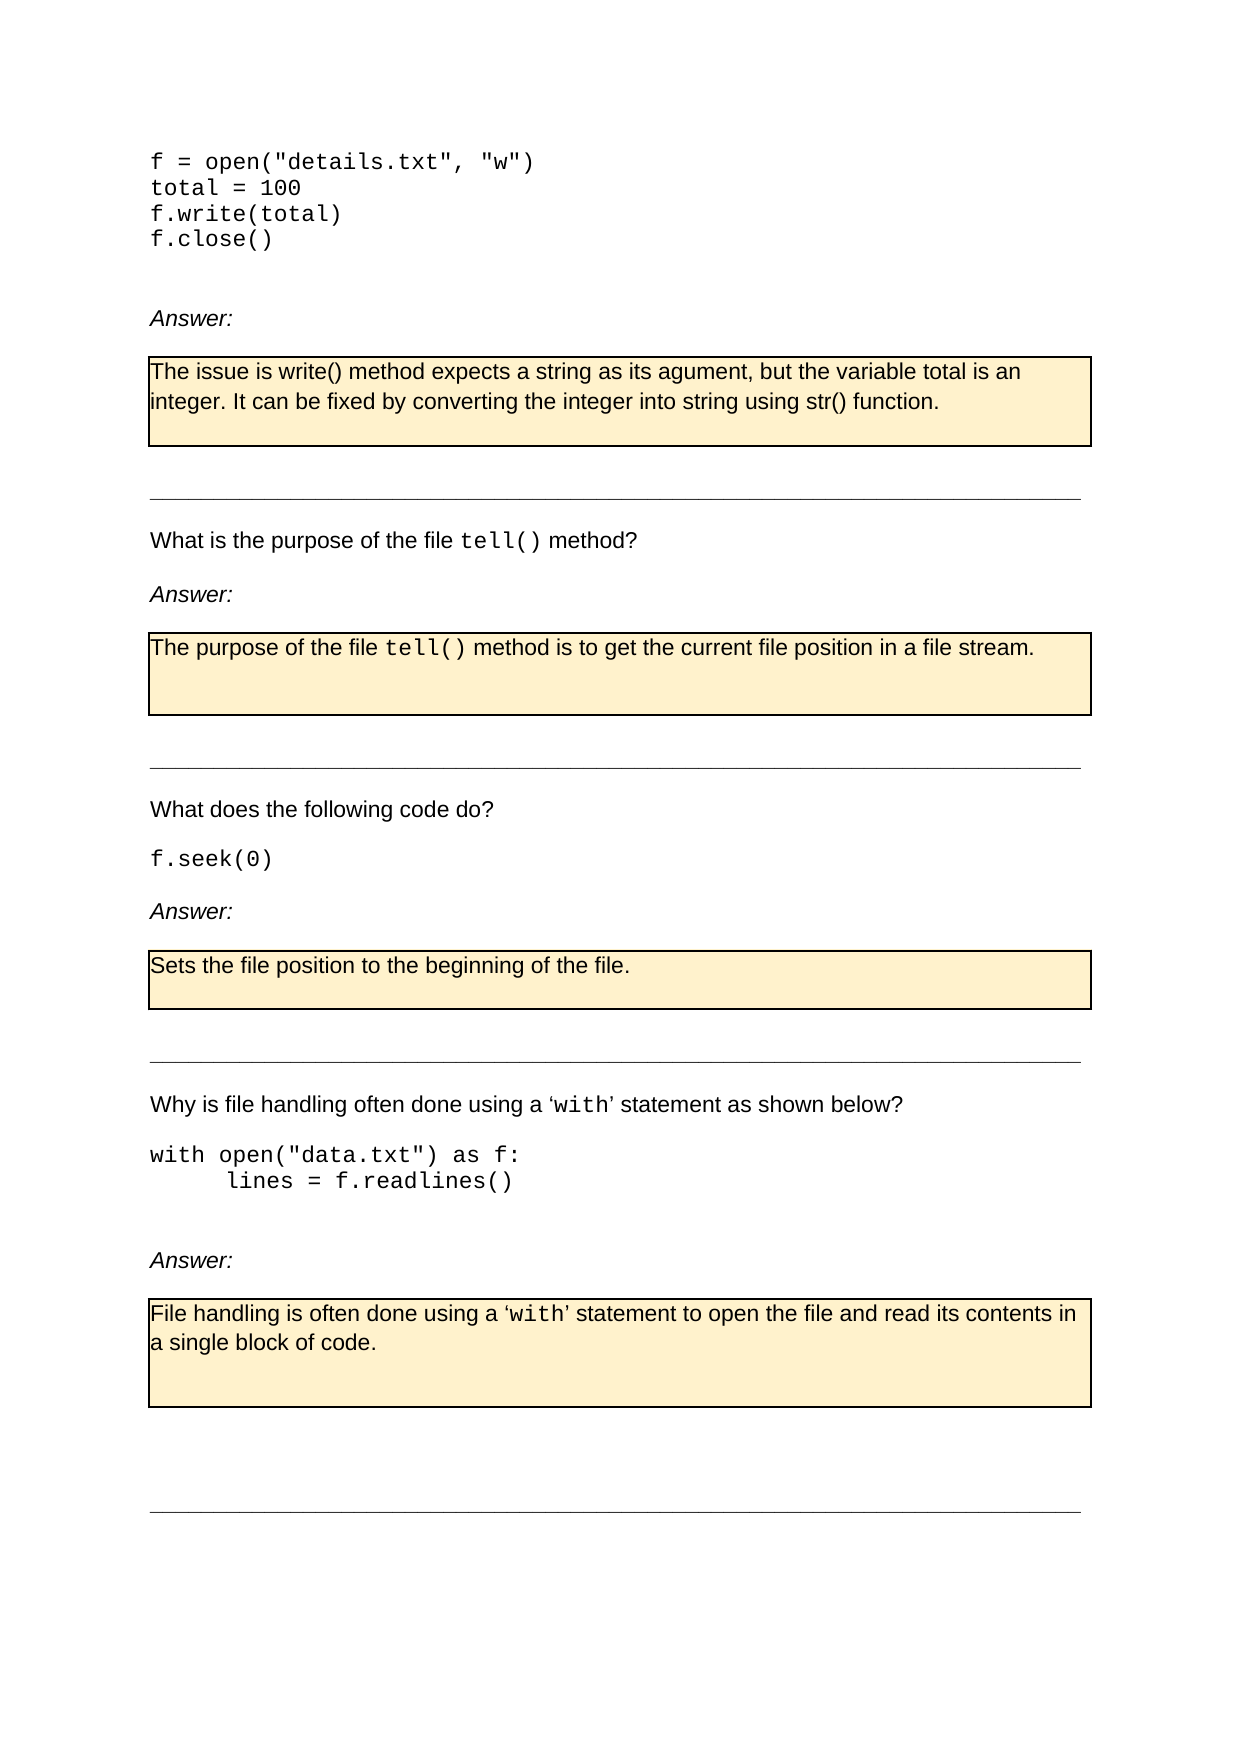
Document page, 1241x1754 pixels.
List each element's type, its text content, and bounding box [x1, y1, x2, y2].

text f = open("details.txt", "w") [150, 150, 1090, 176]
text The issue is write() method expects a string as its agument, but the variable total is an integer. It can be fixed by converting the integer into string using str() function. [150, 358, 1090, 415]
text Why is file handling often done using a ‘with’ statement as shown below? [150, 1091, 1090, 1119]
text _________________________________________________________________________ [150, 1488, 1090, 1515]
text f.seek(0) [150, 847, 1090, 873]
text lines = f.readlines() [150, 1170, 1090, 1196]
text _________________________________________________________________________ [150, 476, 1090, 502]
text f.write(total) [150, 202, 1090, 228]
text File handling is often done using a ‘with’ statement to open the file and read its contents in a single block of code. [150, 1300, 1090, 1355]
text _________________________________________________________________________ [150, 1039, 1090, 1066]
text What is the purpose of the file tell() method? [150, 527, 1090, 556]
text with open("data.txt") as f: [150, 1144, 1090, 1170]
text Answer: [150, 1247, 1090, 1273]
text The purpose of the file tell() method is to get the current file position in a file stream. [150, 634, 1090, 662]
text Answer: [150, 581, 1090, 607]
text f.close() [150, 228, 1090, 254]
text Answer: [150, 898, 1090, 924]
text What does the following code do? [150, 796, 1090, 822]
text Sets the file position to the beginning of the file. [150, 952, 1090, 978]
text _________________________________________________________________________ [150, 744, 1090, 771]
text Answer: [150, 305, 1090, 331]
text total = 100 [150, 176, 1090, 202]
